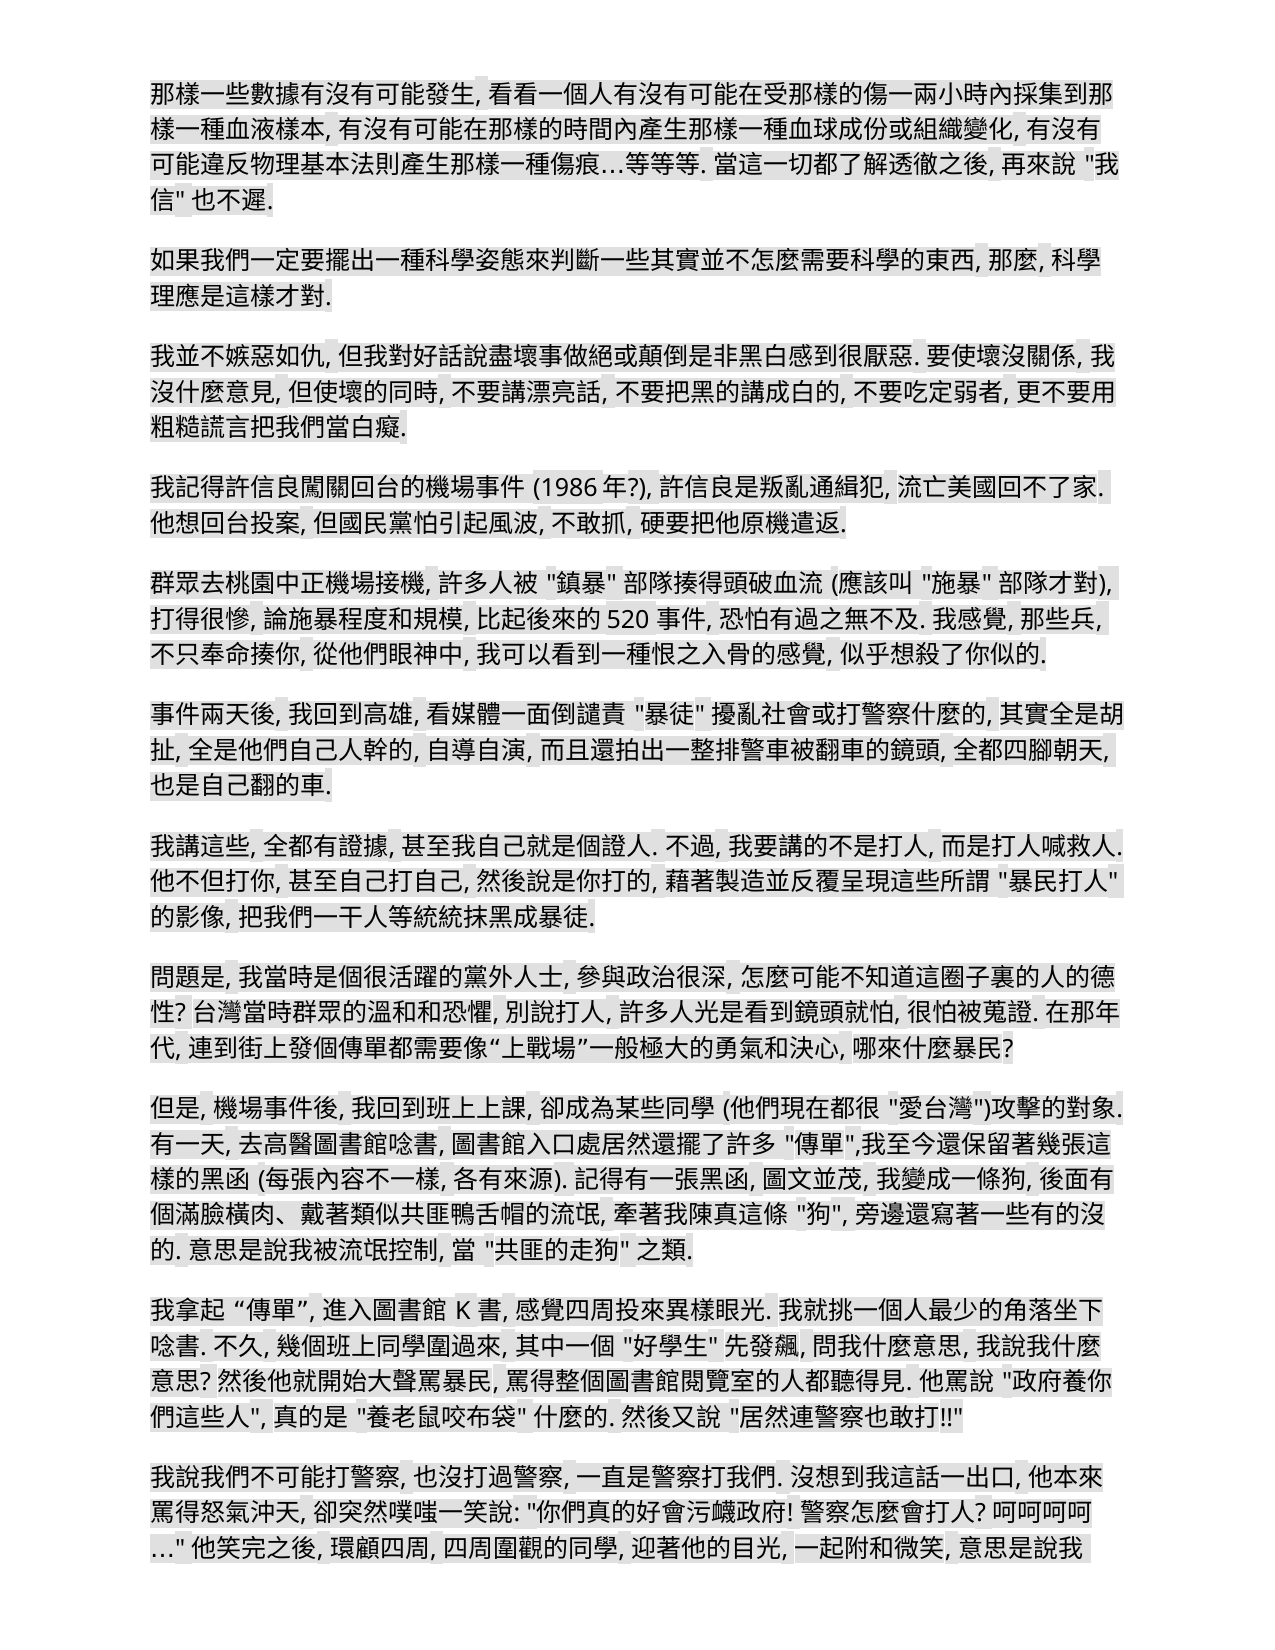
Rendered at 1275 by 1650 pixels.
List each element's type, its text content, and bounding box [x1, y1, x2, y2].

text 我說我們不可能打警察, 也沒打過警察, 一直是警察打我們. 沒想到我這話一出口, 他本來罵得怒氣沖天, 卻突然噗嗤一笑說: "你們真的好會污衊政府! 警察怎麼會打人? 呵呵呵呵…" 他笑完之後, 環顧四周, 四周圍觀的同學, 迎著他的目光, 一起附和微笑, 意思是說我 [150, 1458, 1125, 1564]
text 問題是, 我當時是個很活躍的黨外人士, 參與政治很深, 怎麼可能不知道這圈子裏的人的德性? 台灣當時群眾的溫和和恐懼, 別說打人, 許多人光是看到鏡頭就怕, 很怕被蒐證. 在那年代, 連到街上發個傳單都需要像“上戰場”一般極大的勇氣和決心, 哪來什麼暴民? [150, 958, 1125, 1064]
text 如果我們一定要擺出一種科學姿態來判斷一些其實並不怎麼需要科學的東西, 那麼, 科學理應是這樣才對. [150, 242, 1125, 312]
text 事件兩天後, 我回到高雄, 看媒體一面倒譴責 "暴徒" 擾亂社會或打警察什麼的, 其實全是胡扯, 全是他們自己人幹的, 自導自演, 而且還拍出一整排警車被翻車的鏡頭, 全都四腳朝天, 也是自己翻的車. [150, 696, 1125, 802]
text 但是, 機場事件後, 我回到班上上課, 卻成為某些同學 (他們現在都很 "愛台灣")攻擊的對象. 有一天, 去高醫圖書館唸書, 圖書館入口處居然還擺了許多 "傳單",我至今還保留著幾張這樣的黑函 (每張內容不一樣, 各有來源). 記得有一張黑函, 圖文並茂, 我變成一條狗, 後面有個滿臉橫肉、戴著類似共匪鴨舌帽的流氓, 牽著我陳真這條 "狗", 旁邊還寫著一些有的沒的. 意思是說我被流氓控制, 當 "共匪的走狗" 之類. [150, 1089, 1125, 1267]
text 那樣一些數據有沒有可能發生, 看看一個人有沒有可能在受那樣的傷一兩小時內採集到那樣一種血液樣本, 有沒有可能在那樣的時間內產生那樣一種血球成份或組織變化, 有沒有可能違反物理基本法則產生那樣一種傷痕…等等等. 當這一切都了解透徹之後, 再來說 "我信" 也不遲. [150, 75, 1125, 217]
text 我講這些, 全都有證據, 甚至我自己就是個證人. 不過, 我要講的不是打人, 而是打人喊救人. 他不但打你, 甚至自己打自己, 然後說是你打的, 藉著製造並反覆呈現這些所謂 "暴民打人" 的影像, 把我們一干人等統統抹黑成暴徒. [150, 827, 1125, 933]
text 我記得許信良闖關回台的機場事件 (1986年?), 許信良是叛亂通緝犯, 流亡美國回不了家. 他想回台投案, 但國民黨怕引起風波, 不敢抓, 硬要把他原機遣返. [150, 469, 1125, 539]
text 群眾去桃園中正機場接機, 許多人被 "鎮暴" 部隊揍得頭破血流 (應該叫 "施暴" 部隊才對), 打得很慘, 論施暴程度和規模, 比起後來的520 事件, 恐怕有過之無不及. 我感覺, 那些兵, 不只奉命揍你, 從他們眼神中, 我可以看到一種恨之入骨的感覺, 似乎想殺了你似的. [150, 564, 1125, 671]
text 我拿起 “傳單”, 進入圖書館 K 書, 感覺四周投來異樣眼光. 我就挑一個人最少的角落坐下唸書. 不久, 幾個班上同學圍過來, 其中一個 "好學生" 先發飆, 問我什麼意思, 我說我什麼意思? 然後他就開始大聲罵暴民, 罵得整個圖書館閱覽室的人都聽得見. 他罵說 "政府養你們這些人", 真的是 "養老鼠咬布袋" 什麼的. 然後又說 "居然連警察也敢打!!" [150, 1292, 1125, 1433]
text 我並不嫉惡如仇, 但我對好話說盡壞事做絕或顛倒是非黑白感到很厭惡. 要使壞沒關係, 我沒什麼意見, 但使壞的同時, 不要講漂亮話, 不要把黑的講成白的, 不要吃定弱者, 更不要用粗糙謊言把我們當白癡. [150, 337, 1125, 444]
